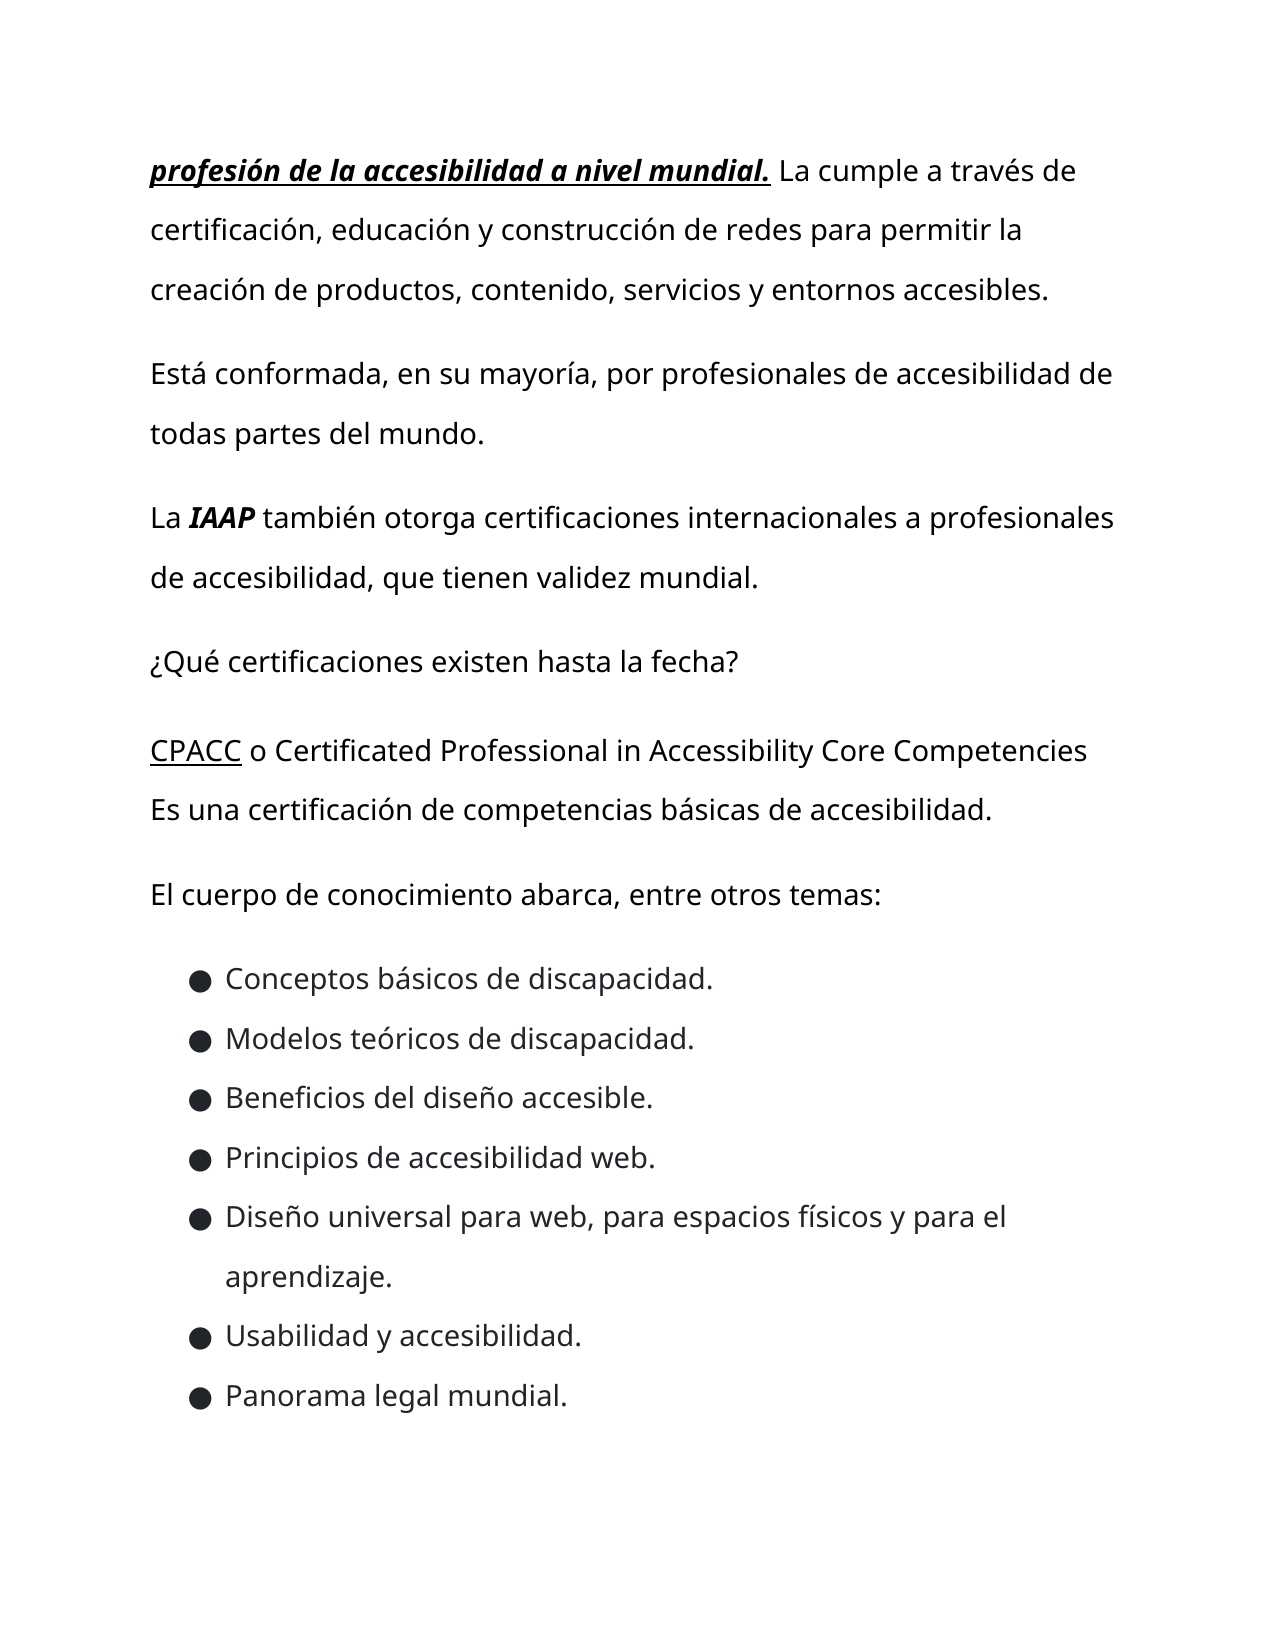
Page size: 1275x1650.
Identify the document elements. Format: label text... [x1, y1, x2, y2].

list Panorama legal mundial. [187, 1375, 1125, 1414]
text La IAAP también otorga certificaciones internacionales a profesionales de accesibilidad, que tienen validez mundial. [150, 497, 1125, 597]
list Diseño universal para web, para espacios físicos y para el aprendizaje. [187, 1196, 1125, 1296]
text profesión de la accesibilidad a nivel mundial. La cumple a través de certificación, educación y construcción de redes para permitir la creación de productos, contenido, servicios y entornos accesibles. [150, 150, 1125, 309]
list Usabilidad y accesibilidad. [187, 1315, 1125, 1355]
text Es una certificación de competencias básicas de accesibilidad. [150, 789, 1125, 829]
list Modelos teóricos de discapacidad. [187, 1018, 1125, 1058]
list Conceptos básicos de discapacidad. [187, 958, 1125, 998]
text Está conformada, en su mayoría, por profesionales de accesibilidad de todas partes del mundo. [150, 353, 1125, 453]
list Beneficios del diseño accesible. [187, 1077, 1125, 1117]
text ¿Qué certificaciones existen hasta la fecha? [150, 641, 1125, 681]
text CPACC o Certificated Professional in Accessibility Core Competencies [150, 730, 1125, 770]
list Principios de accesibilidad web. [187, 1137, 1125, 1177]
text El cuerpo de conocimiento abarca, entre otros temas: [150, 874, 1125, 914]
